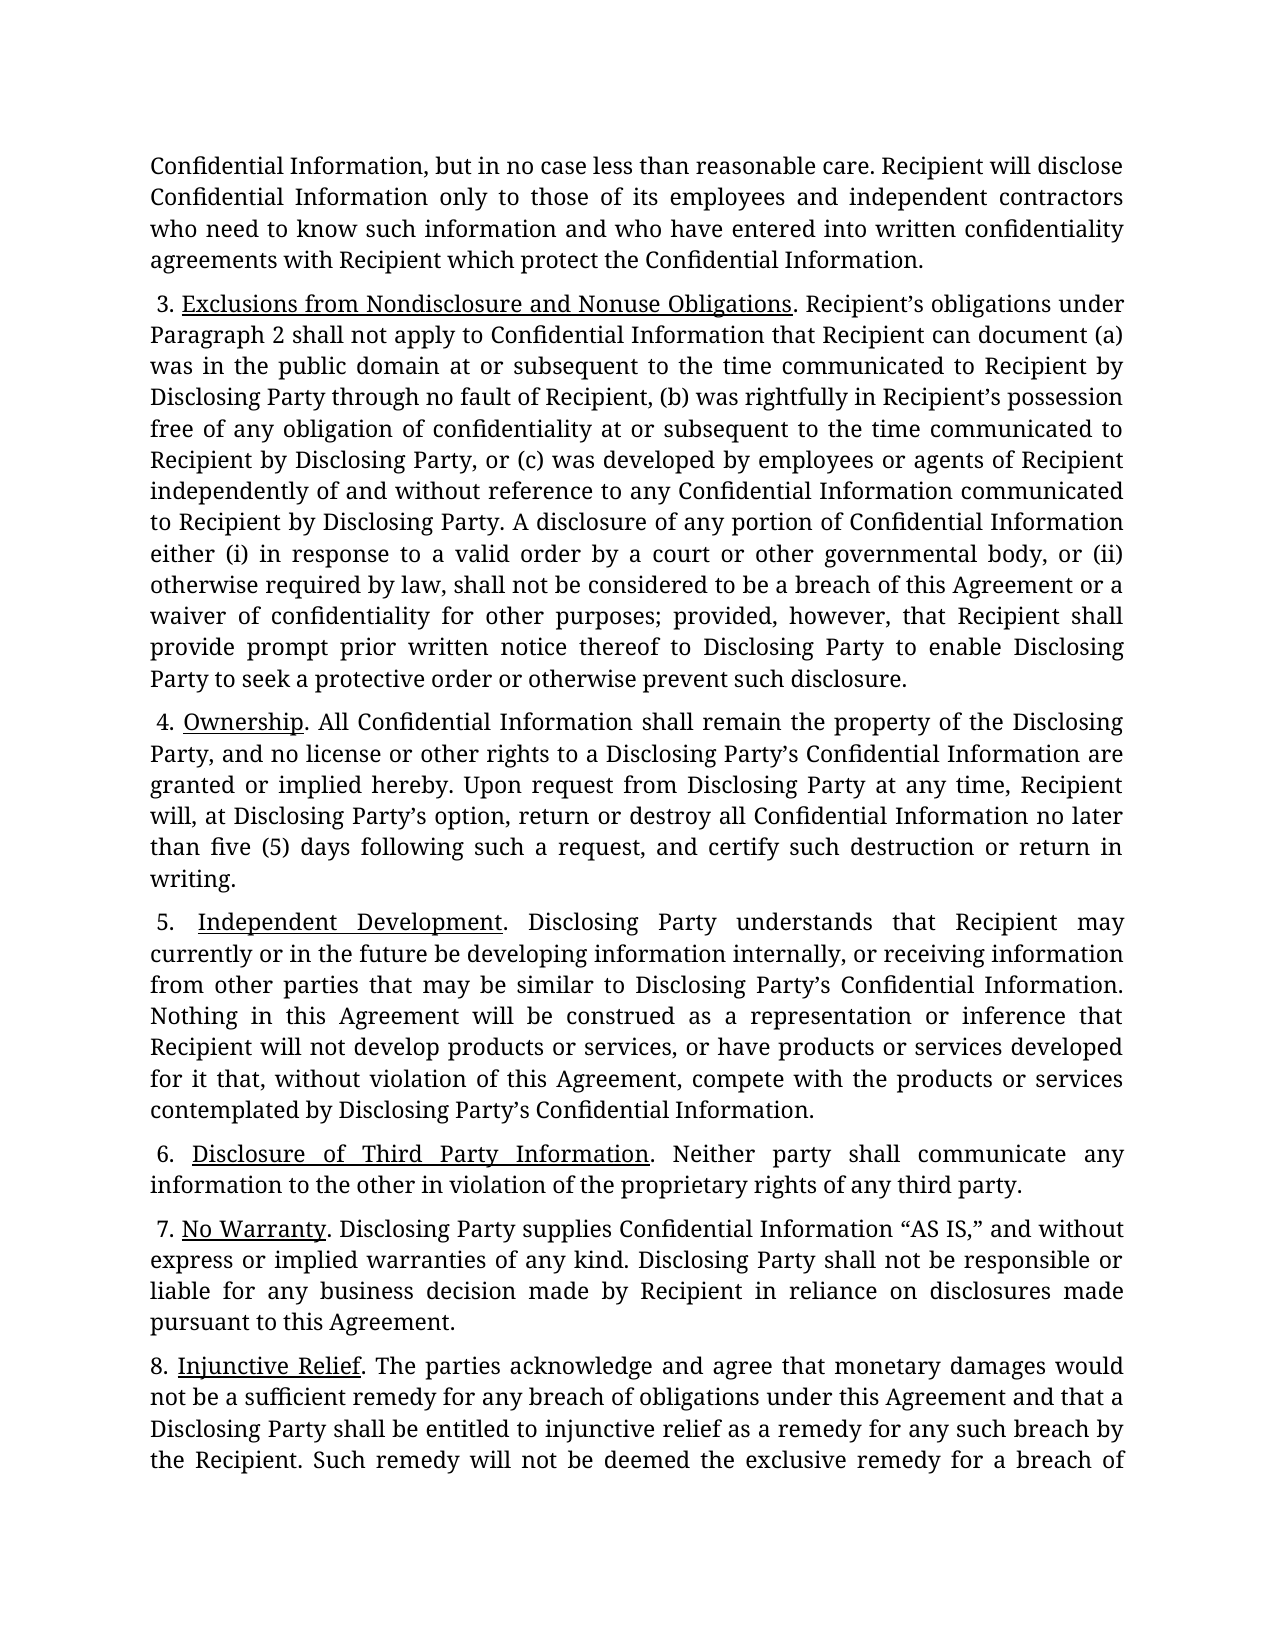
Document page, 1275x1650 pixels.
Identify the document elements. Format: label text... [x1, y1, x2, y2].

text 4. Ownership. All Confidential Information shall remain the property of the Disclosing Party, and no license or other rights to a Disclosing Party’s Confidential Information are granted or implied hereby. Upon request from Disclosing Party at any time, Recipient will, at Disclosing Party’s option, return or destroy all Confidential Information no later than five (5) days following such a request, and certify such destruction or return in writing. [150, 706, 1125, 894]
text Confidential Information, but in no case less than reasonable care. Recipient will disclose Confidential Information only to those of its employees and independent contractors who need to know such information and who have entered into written confidentiality agreements with Recipient which protect the Confidential Information. [150, 150, 1125, 275]
text 8. Injunctive Relief. The parties acknowledge and agree that monetary damages would not be a sufficient remedy for any breach of obligations under this Agreement and that a Disclosing Party shall be entitled to injunctive relief as a remedy for any such breach by the Recipient. Such remedy will not be deemed the exclusive remedy for a breach of [150, 1350, 1125, 1475]
text 6. Disclosure of Third Party Information. Neither party shall communicate any information to the other in violation of the proprietary rights of any third party. [150, 1137, 1125, 1200]
text 5. Independent Development. Disclosing Party understands that Recipient may currently or in the future be developing information internally, or receiving information from other parties that may be similar to Disclosing Party’s Confidential Information. Nothing in this Agreement will be construed as a representation or inference that Recipient will not develop products or services, or have products or services developed for it that, without violation of this Agreement, compete with the products or services contemplated by Disclosing Party’s Confidential Information. [150, 906, 1125, 1125]
text 7. No Warranty. Disclosing Party supplies Confidential Information “AS IS,” and without express or implied warranties of any kind. Disclosing Party shall not be responsible or liable for any business decision made by Recipient in reliance on disclosures made pursuant to this Agreement. [150, 1212, 1125, 1337]
text 3. Exclusions from Nondisclosure and Nonuse Obligations. Recipient’s obligations under Paragraph 2 shall not apply to Confidential Information that Recipient can document (a) was in the public domain at or subsequent to the time communicated to Recipient by Disclosing Party through no fault of Recipient, (b) was rightfully in Recipient’s possession free of any obligation of confidentiality at or subsequent to the time communicated to Recipient by Disclosing Party, or (c) was developed by employees or agents of Recipient independently of and without reference to any Confidential Information communicated to Recipient by Disclosing Party. A disclosure of any portion of Confidential Information either (i) in response to a valid order by a court or other governmental body, or (ii) otherwise required by law, shall not be considered to be a breach of this Agreement or a waiver of confidentiality for other purposes; provided, however, that Recipient shall provide prompt prior written notice thereof to Disclosing Party to enable Disclosing Party to seek a protective order or otherwise prevent such disclosure. [150, 287, 1125, 694]
